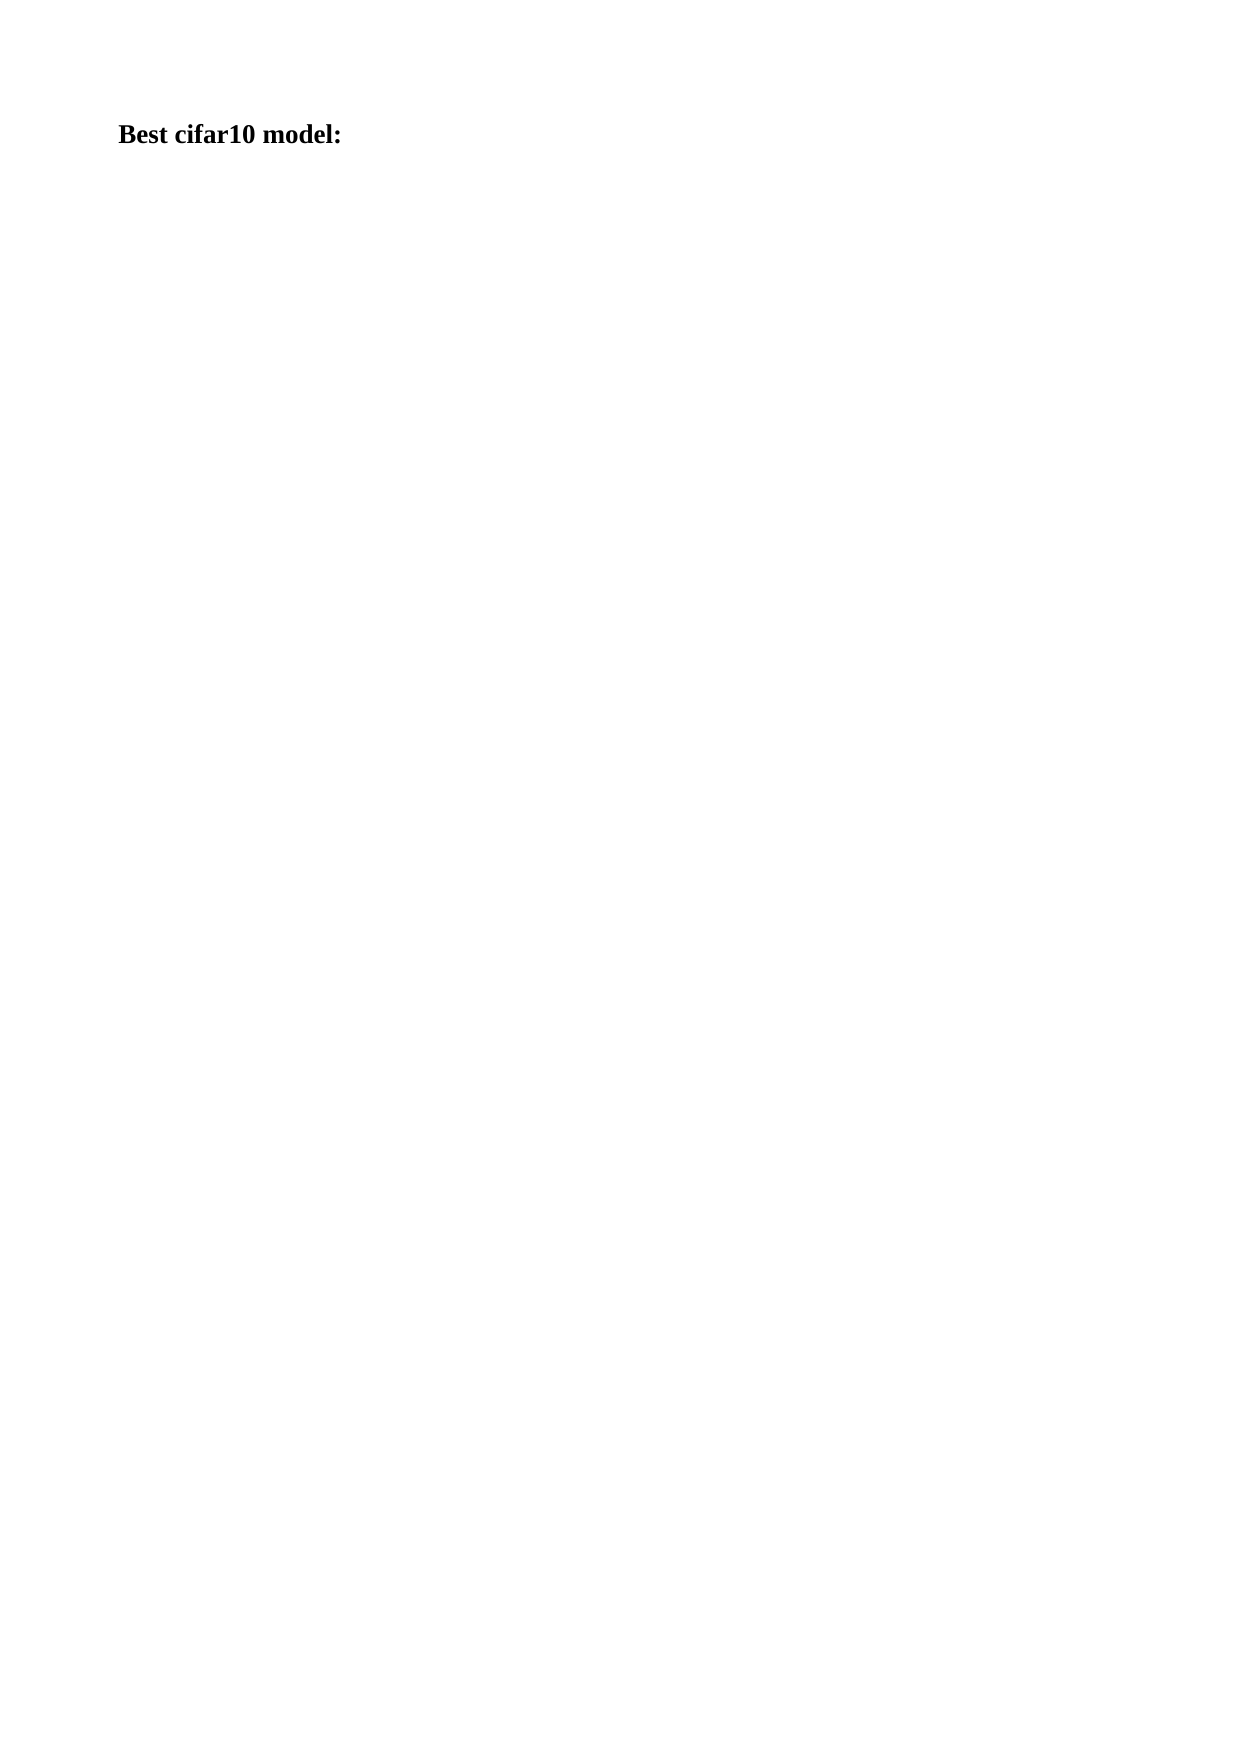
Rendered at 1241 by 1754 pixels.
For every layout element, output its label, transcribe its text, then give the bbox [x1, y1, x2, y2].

text Best cifar10 model: [118, 118, 1122, 149]
